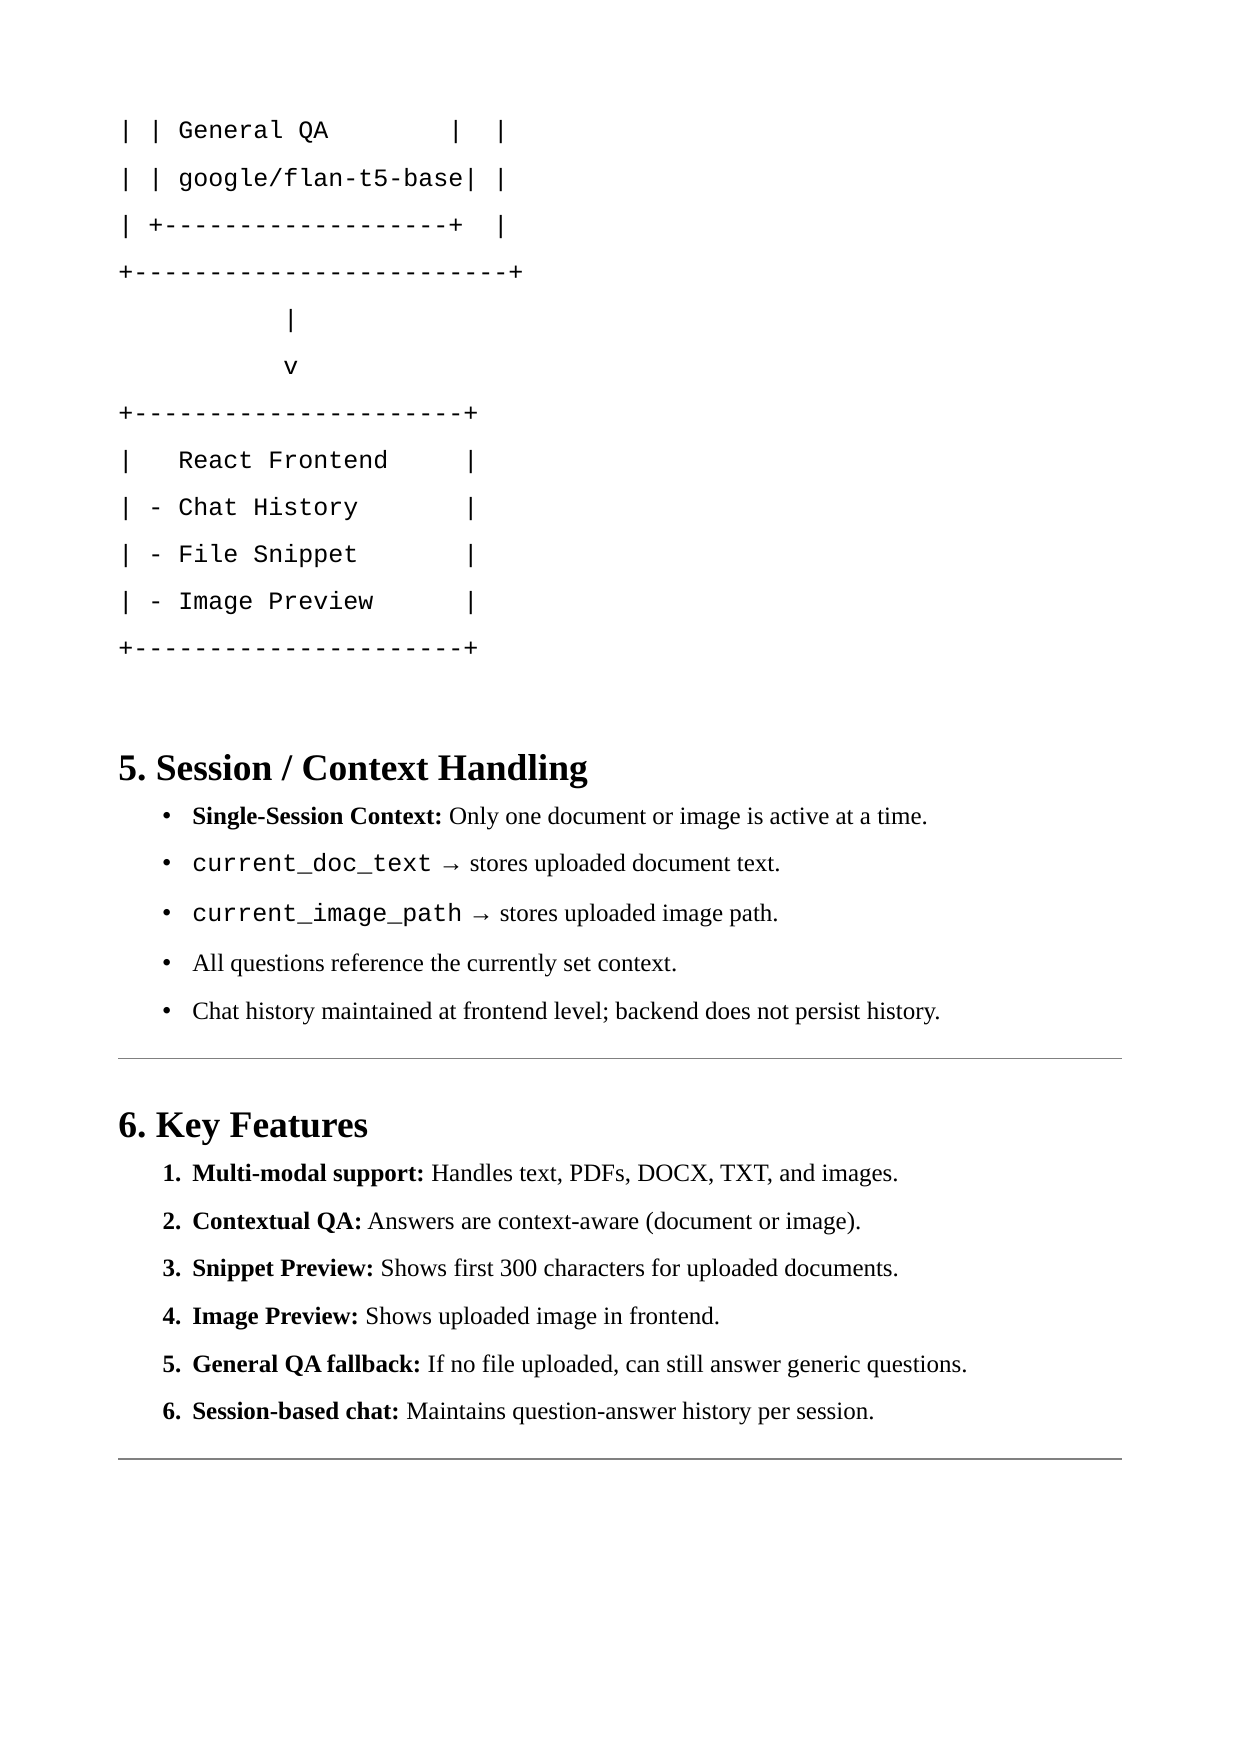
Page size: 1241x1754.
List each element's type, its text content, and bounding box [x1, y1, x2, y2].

list Session-based chat: Maintains question-answer history per session. [162, 1396, 1122, 1425]
text +-------------------------+ [118, 259, 1122, 288]
list All questions reference the currently set context. [162, 948, 1122, 977]
text | [118, 306, 1122, 335]
text v [118, 353, 1122, 382]
text | React Frontend | [118, 448, 1122, 476]
text | +-------------------+ | [118, 212, 1122, 241]
list Snippet Preview: Shows first 300 characters for uploaded documents. [162, 1253, 1122, 1282]
list current_image_path → stores uploaded image path. [162, 898, 1122, 929]
list Image Preview: Shows uploaded image in frontend. [162, 1301, 1122, 1330]
text +----------------------+ [118, 636, 1122, 664]
text | | General QA | | [118, 118, 1122, 146]
list Contextual QA: Answers are context-aware (document or image). [162, 1206, 1122, 1234]
text | | google/flan-t5-base| | [118, 165, 1122, 193]
list Single-Session Context: Only one document or image is active at a time. [162, 801, 1122, 830]
text | - Chat History | [118, 495, 1122, 523]
text | - Image Preview | [118, 589, 1122, 617]
list Multi-modal support: Handles text, PDFs, DOCX, TXT, and images. [162, 1158, 1122, 1187]
list current_doc_text → stores uploaded document text. [162, 848, 1122, 879]
subtitle 5. Session / Context Handling [118, 745, 1122, 788]
list General QA fallback: If no file uploaded, can still answer generic questions. [162, 1349, 1122, 1377]
list Chat history maintained at frontend level; backend does not persist history. [162, 996, 1122, 1025]
subtitle 6. Key Features [118, 1103, 1122, 1146]
text +----------------------+ [118, 401, 1122, 429]
text | - File Snippet | [118, 542, 1122, 570]
